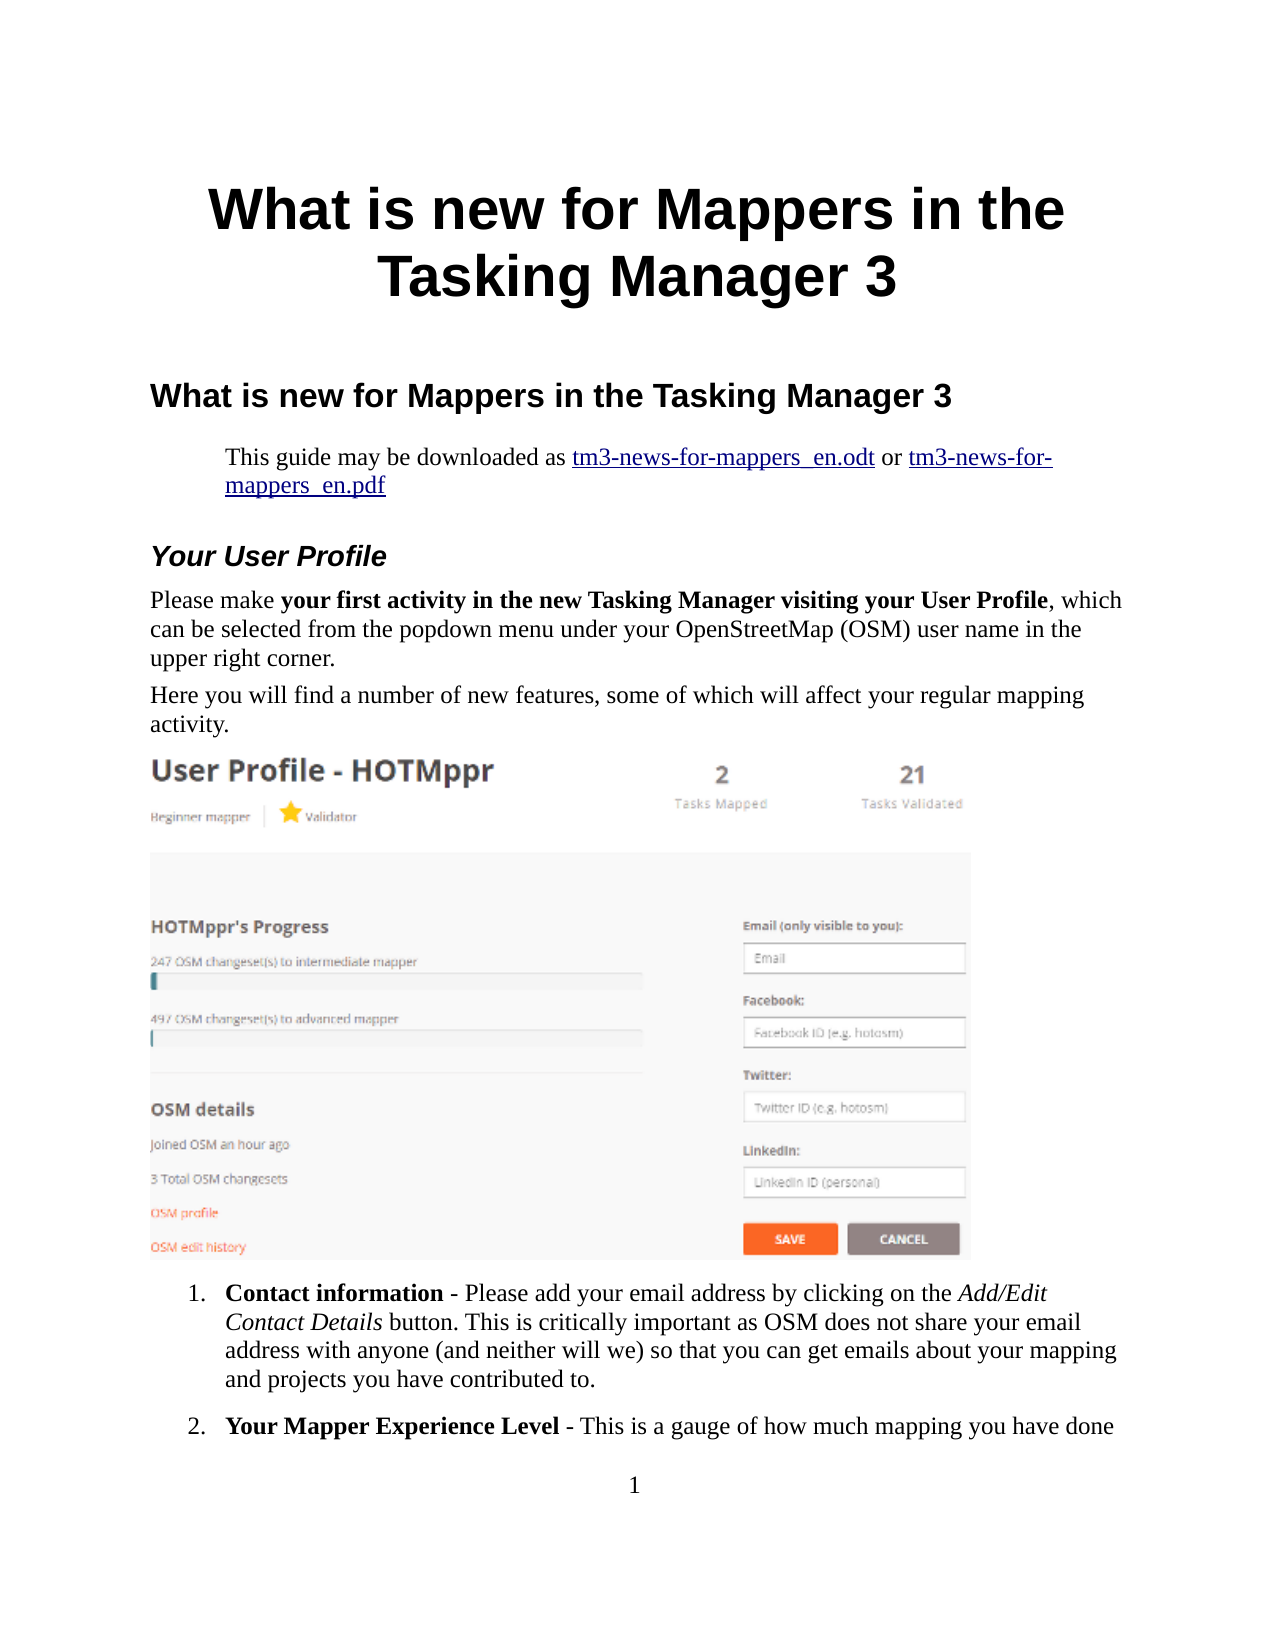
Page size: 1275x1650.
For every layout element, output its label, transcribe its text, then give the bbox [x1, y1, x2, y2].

list Your Mapper Experience Level - This is a gauge of how much mapping you have done [187, 1411, 1125, 1439]
picture [150, 755, 971, 1260]
list Contact information - Please add your email address by clicking on the Add/Edit Contact Details button. This is critically important as OSM does not share your email address with anyone (and neither will we) so that you can get emails about your mapping and projects you have contributed to. [187, 1278, 1125, 1393]
title What is new for Mappers in the Tasking Manager 3 [150, 175, 1125, 309]
text Please make your first activity in the new Tasking Manager visiting your User Profile, which can be selected from the popdown menu under your OpenStreetMap (OSM) user name in the upper right corner. [150, 585, 1125, 671]
subtitle Your User Profile [150, 539, 1125, 573]
text This guide may be downloaded as tm3-news-for-mappers_en.odt or tm3-news-for-mappers_en.pdf [225, 442, 1125, 499]
text Here you will find a number of new features, some of which will affect your regular mapping activity. [150, 680, 1125, 738]
subtitle What is new for Mappers in the Tasking Manager 3 [150, 375, 1125, 414]
